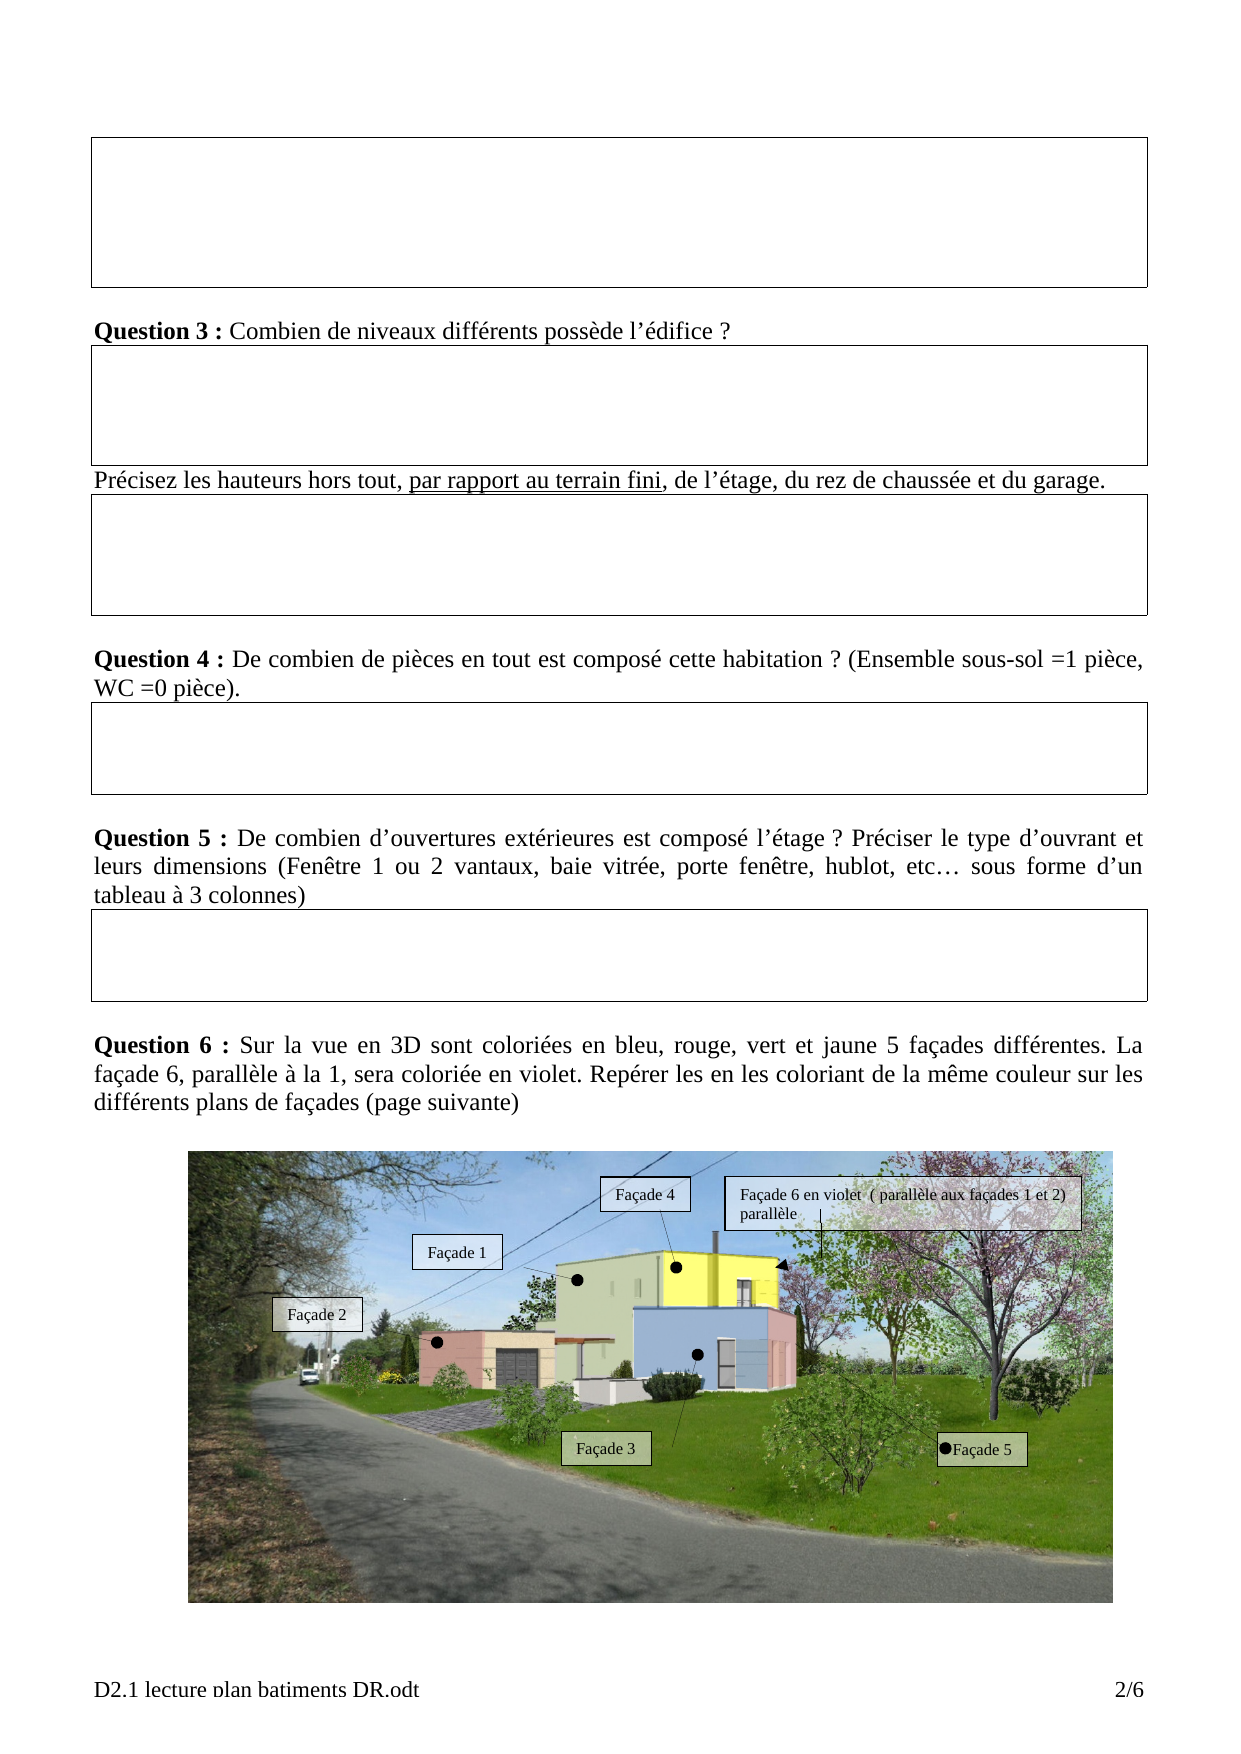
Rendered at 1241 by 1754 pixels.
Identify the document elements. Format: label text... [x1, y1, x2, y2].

text Question 6 : Sur la vue en 3D sont coloriées en bleu, rouge, vert et jaune 5 façades différentes. La façade 6, parallèle à la 1, sera coloriée en violet. Repérer les en les coloriant de la même couleur sur les différents plans de façades (page suivante) [94, 1030, 1144, 1116]
text Question 3 : Combien de niveaux différents possède l’édifice ? [94, 316, 1144, 344]
text Précisez les hauteurs hors tout, par rapport au terrain fini, de l’étage, du rez de chaussée et du garage. [94, 466, 1144, 494]
text Question 5 : De combien d’ouvertures extérieures est composé l’étage ? Préciser le type d’ouvrant et leurs dimensions (Fenêtre 1 ou 2 vantaux, baie vitrée, porte fenêtre, hublot, etc… sous forme d’un tableau à 3 colonnes) [94, 823, 1144, 909]
text Question 4 : De combien de pièces en tout est composé cette habitation ? (Ensemble sous-sol =1 pièce, WC =0 pièce). [94, 644, 1144, 702]
picture [188, 1151, 1113, 1603]
